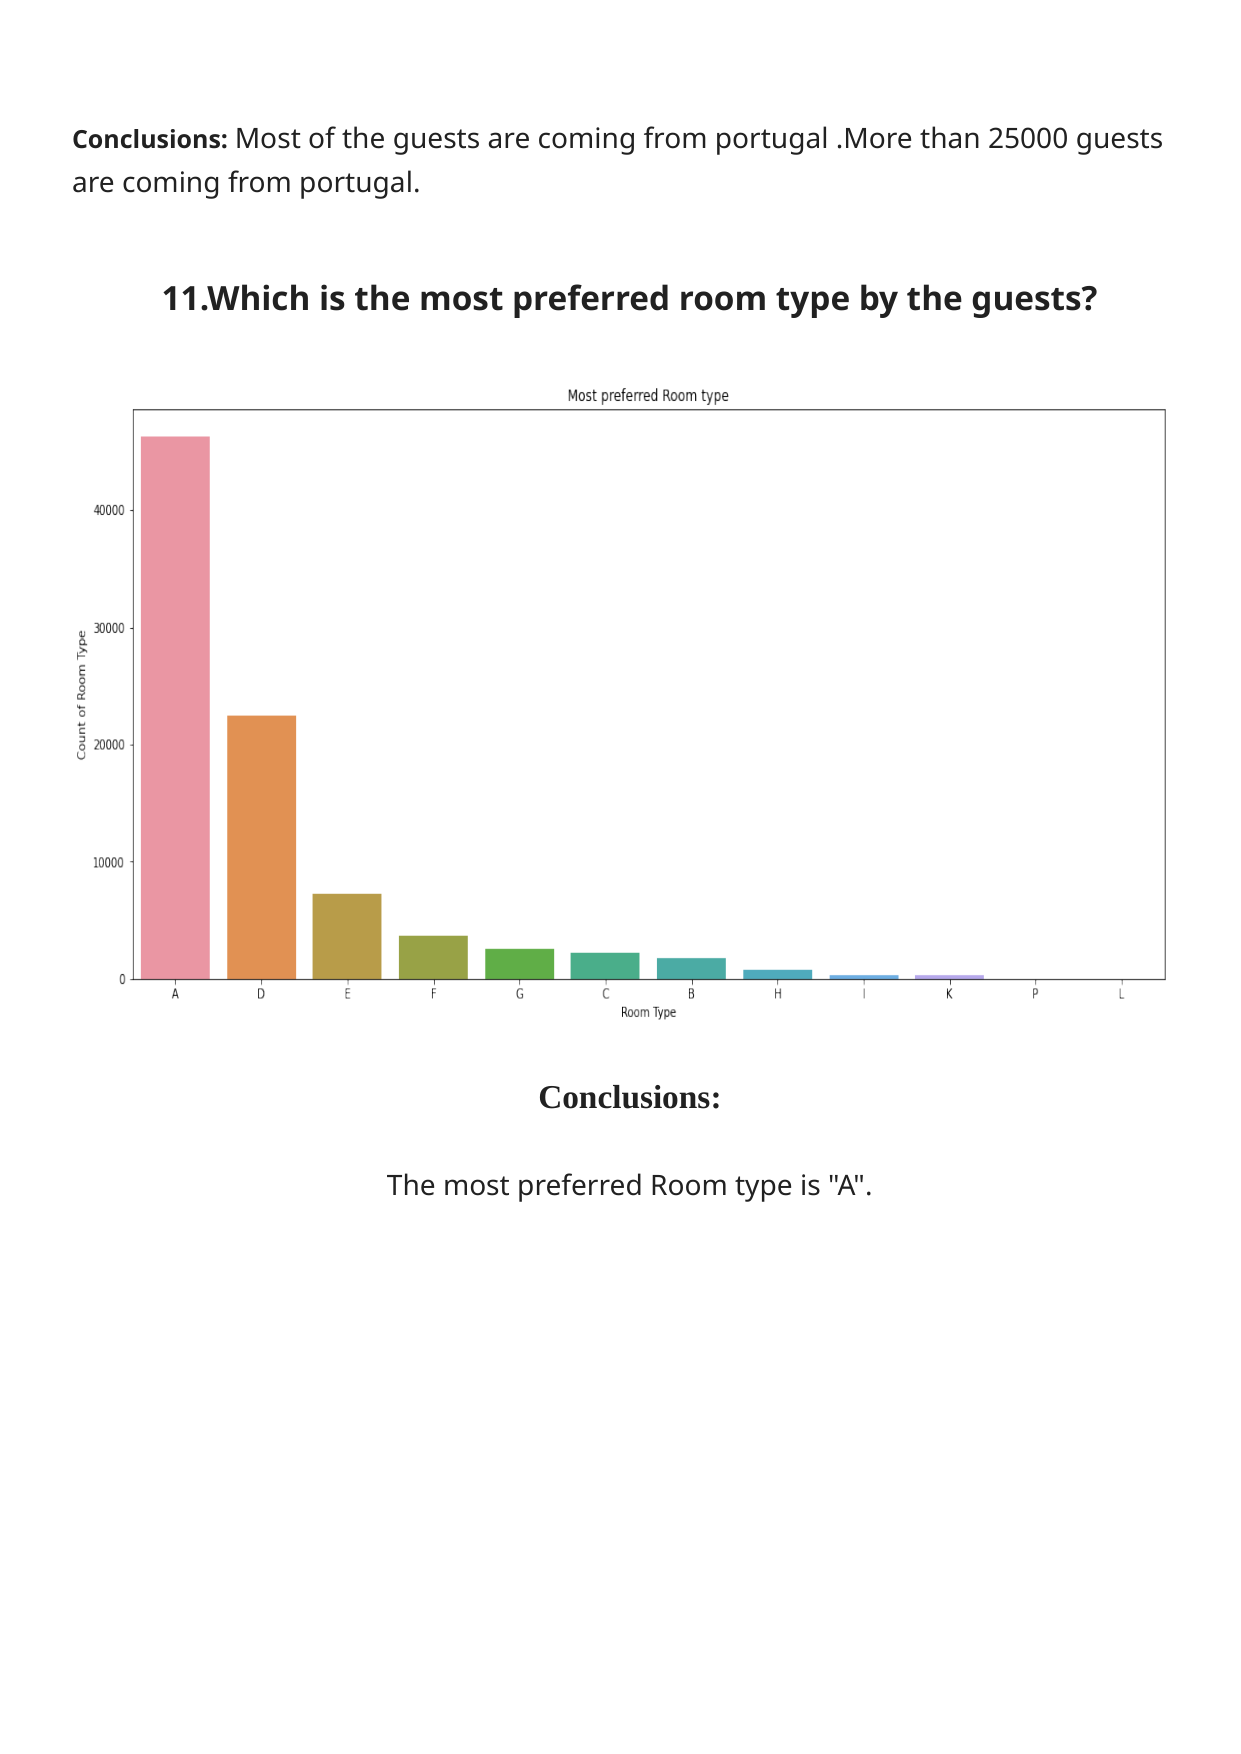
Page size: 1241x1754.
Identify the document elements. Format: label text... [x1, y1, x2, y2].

subtitle The most preferred Room type is "A". [72, 1166, 1187, 1204]
text Conclusions: Most of the guests are coming from portugal .More than 25000 guests are coming from portugal. [72, 118, 1187, 201]
subtitle 11.Which is the most preferred room type by the guests? [72, 274, 1187, 320]
picture [71, 379, 1172, 1029]
text Conclusions: [72, 1077, 1187, 1116]
